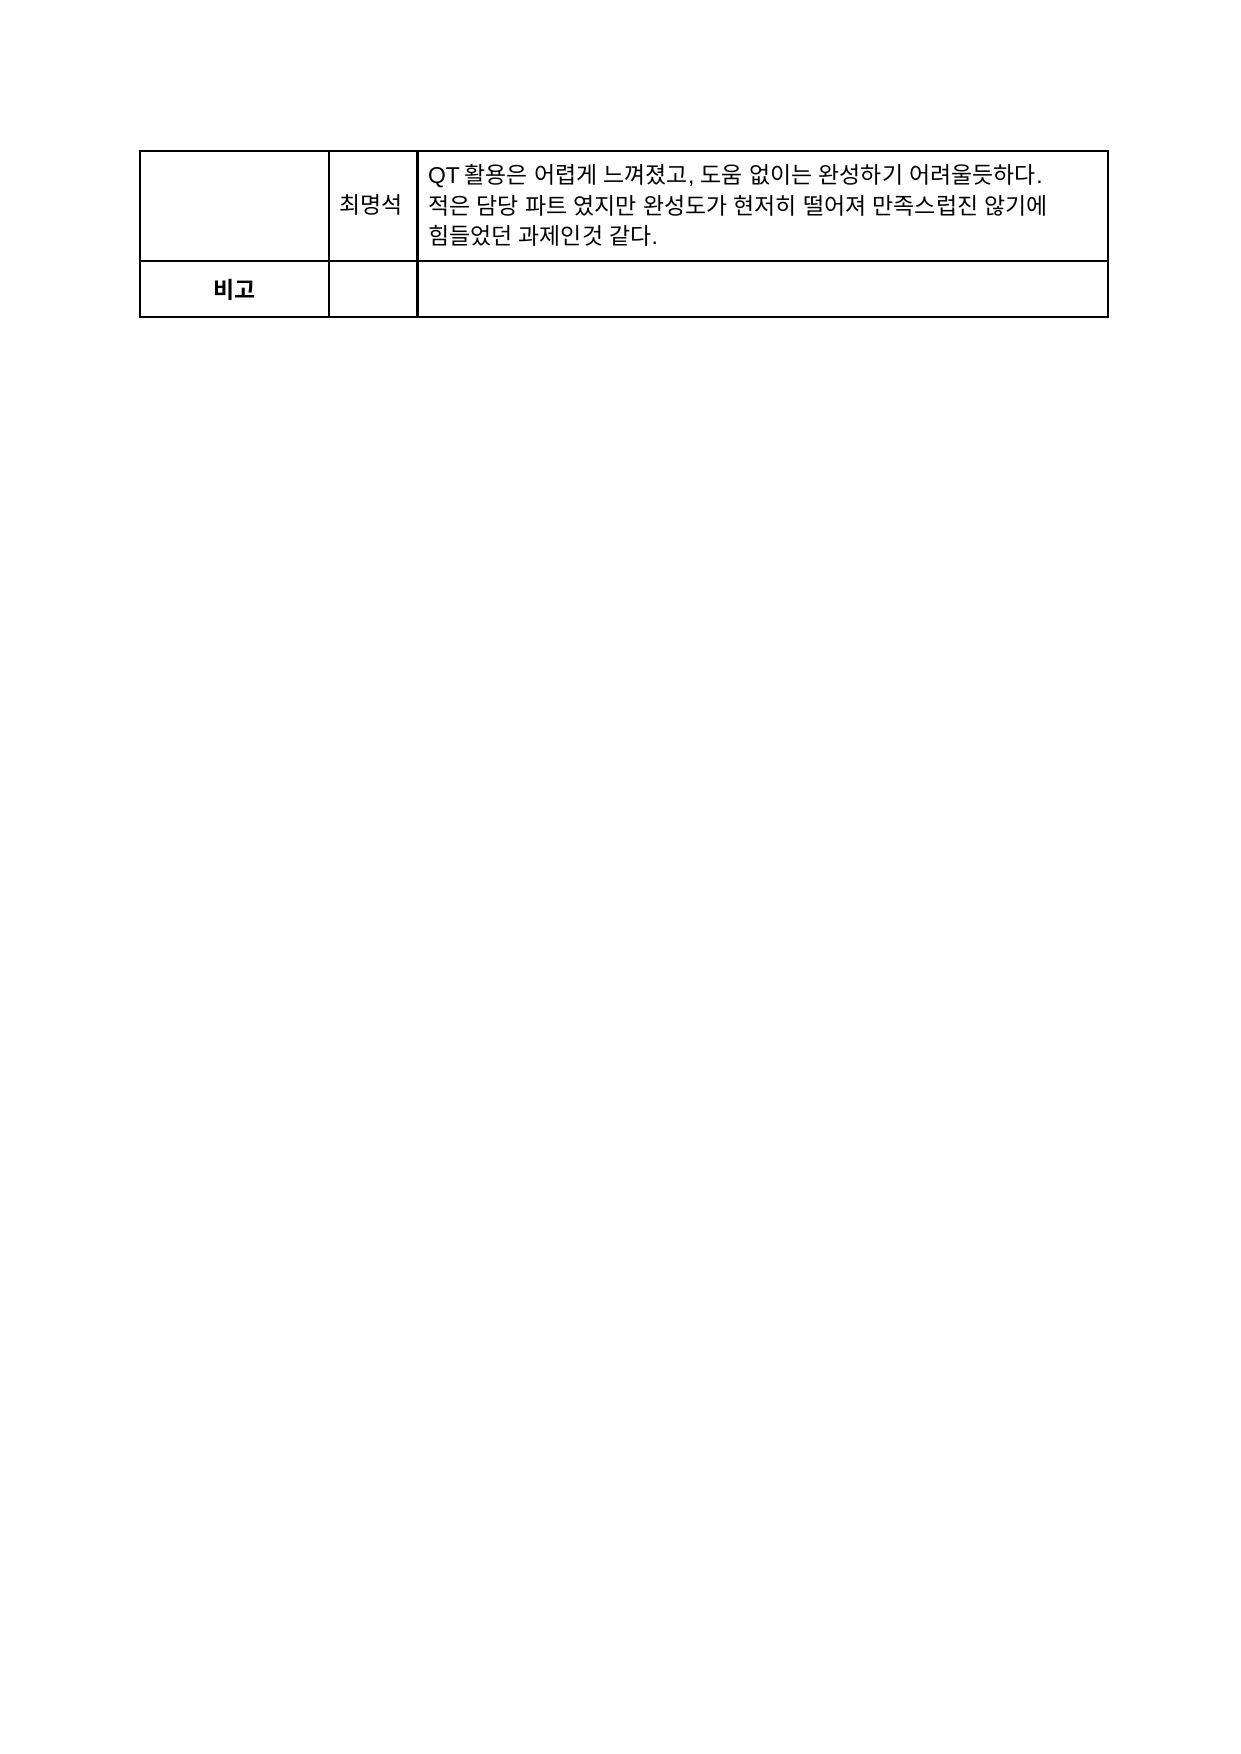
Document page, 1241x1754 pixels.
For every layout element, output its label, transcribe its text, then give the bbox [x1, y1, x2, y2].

table_cell [141, 152, 328, 260]
table_cell 최명석 [330, 152, 416, 260]
table_cell QT활용은 어렵게 느껴졌고, 도움 없이는 완성하기 어려울듯하다. 적은 담당 파트 였지만 완성도가 현저히 떨어져 만족스럽진 않기에 힘들었던 과제인것 같다. [419, 152, 1107, 260]
table_cell [419, 262, 1107, 316]
table_cell [330, 262, 416, 316]
table_cell 비고 [141, 262, 328, 316]
